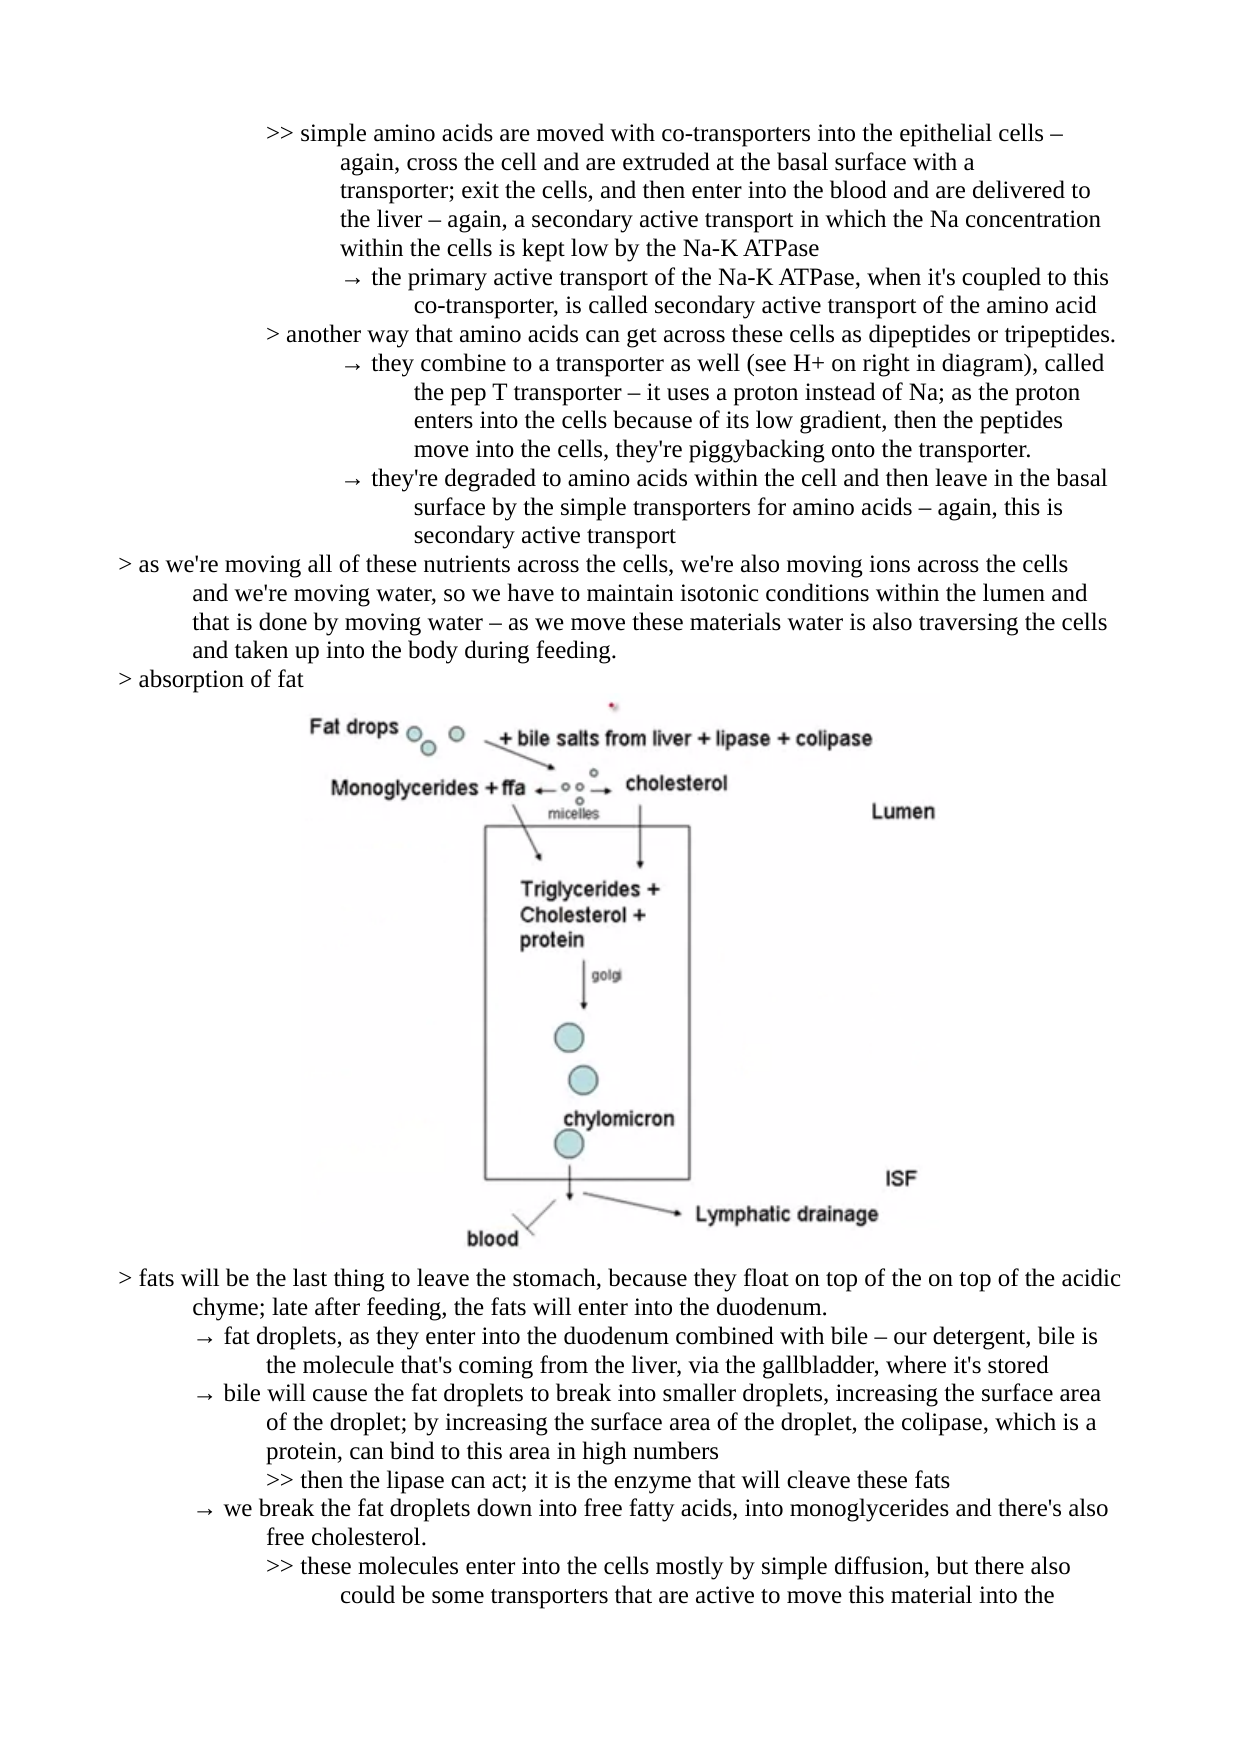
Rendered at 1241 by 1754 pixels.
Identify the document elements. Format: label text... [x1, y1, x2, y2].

text > fats will be the last thing to leave the stomach, because they float on top of the on top of the acidic chyme; late after feeding, the fats will enter into the duodenum. → fat droplets, as they enter into the duodenum combined with bile – our detergent, bile is the molecule that's coming from the liver, via the gallbladder, where it's stored → bile will cause the fat droplets to break into smaller droplets, increasing the surface area of the droplet; by increasing the surface area of the droplet, the colipase, which is a protein, can bind to this area in high numbers >> then the lipase can act; it is the enzyme that will cleave these fats [118, 693, 1122, 1493]
text → we break the fat droplets down into free fatty acids, into monoglycerides and there's also free cholesterol. >> these molecules enter into the cells mostly by simple diffusion, but there also could be some transporters that are active to move this material into the [118, 1493, 1122, 1608]
text >> simple amino acids are moved with co-transporters into the epithelial cells – again, cross the cell and are extruded at the basal surface with a transporter; exit the cells, and then enter into the blood and are delivered to the liver – again, a secondary active transport in which the Na concentration within the cells is kept low by the Na-K ATPase [118, 118, 1122, 262]
text → the primary active transport of the Na-K ATPase, when it's coupled to this co-transporter, is called secondary active transport of the amino acid > another way that amino acids can get across these cells as dipeptides or tripeptides. → they combine to a transporter as well (see H+ on right in diagram), called the pep T transporter – it uses a proton instead of Na; as the proton enters into the cells because of its low gradient, then the peptides move into the cells, they're piggybacking onto the transporter. → they're degraded to amino acids within the cell and then leave in the basal surface by the simple transporters for amino acids – again, this is secondary active transport > as we're moving all of these nutrients across the cells, we're also moving ions across the cells and we're moving water, so we have to maintain isotonic conditions within the lumen and that is done by moving water – as we move these materials water is also traversing the cells and taken up into the body during feeding. > absorption of fat [118, 262, 1122, 693]
